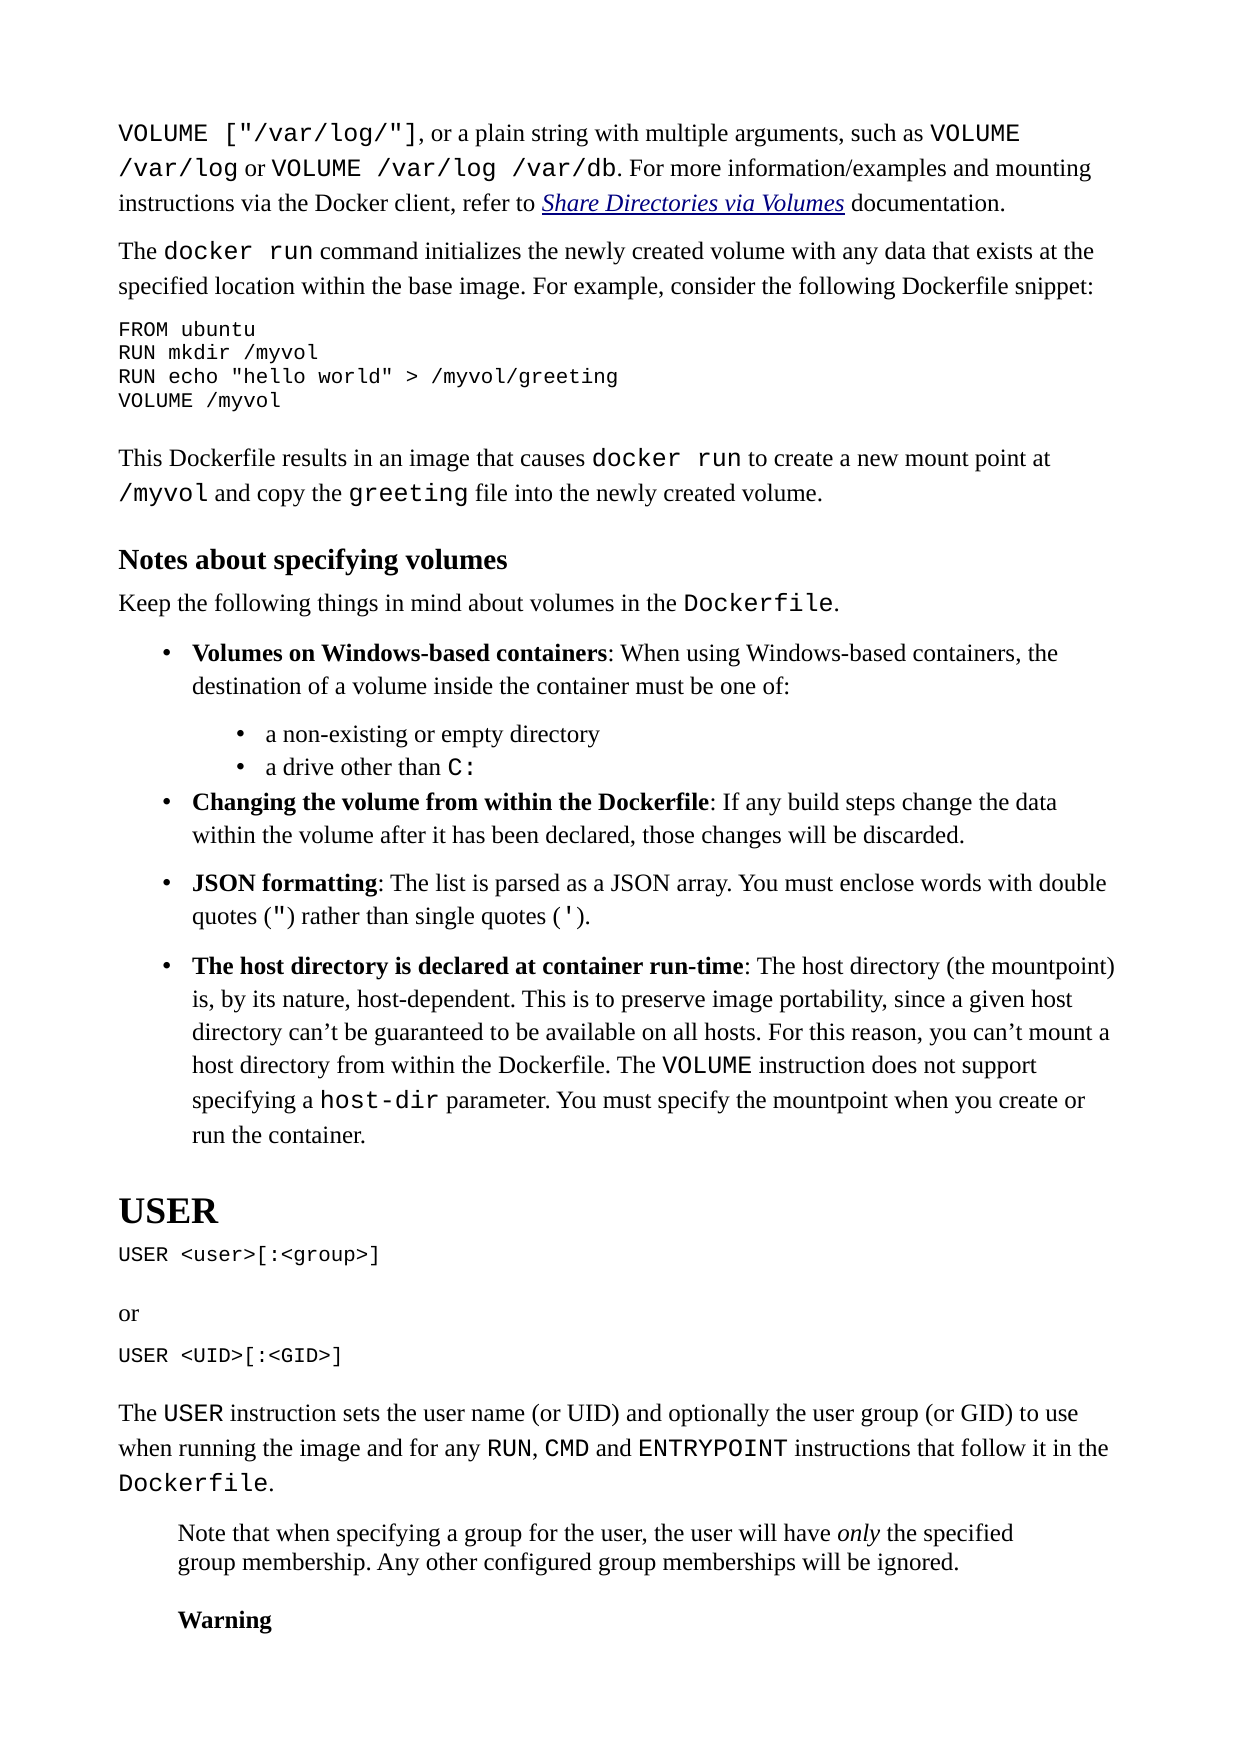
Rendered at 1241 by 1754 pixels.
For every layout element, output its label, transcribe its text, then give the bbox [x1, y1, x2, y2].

list a non-existing or empty directory [236, 719, 1122, 748]
text USER <user>[:<group>] [118, 1244, 1122, 1268]
text Keep the following things in mind about volumes in the Dockerfile. [118, 588, 1122, 619]
text VOLUME /myvol [118, 389, 1122, 413]
text Note that when specifying a group for the user, the user will have only the specified group membership. Any other configured group memberships will be ignored. [177, 1518, 1063, 1576]
text RUN echo "hello world" > /myvol/greeting [118, 366, 1122, 389]
text RUN mkdir /myvol [118, 342, 1122, 366]
list The host directory is declared at container run-time: The host directory (the mountpoint) is, by its nature, host-dependent. This is to preserve image portability, since a given host directory can’t be guaranteed to be available on all hosts. For this reason, you can’t mount a host directory from within the Dockerfile. The VOLUME instruction does not support specifying a host-dir parameter. You must specify the mountpoint when you create or run the container. [162, 951, 1122, 1149]
list Changing the volume from within the Dockerfile: If any build steps change the data within the volume after it has been declared, those changes will be discarded. [162, 787, 1122, 849]
subtitle USER [118, 1189, 1122, 1232]
text USER <UID>[:<GID>] [118, 1345, 1122, 1369]
list Volumes on Windows-based containers: When using Windows-based containers, the destination of a volume inside the container must be one of: [162, 638, 1122, 700]
list JSON formatting: The list is parsed as a JSON array. You must enclose words with double quotes (") rather than single quotes ('). [162, 868, 1122, 932]
text The USER instruction sets the user name (or UID) and optionally the user group (or GID) to use when running the image and for any RUN, CMD and ENTRYPOINT instructions that follow it in the Dockerfile. [118, 1398, 1122, 1499]
text or [118, 1298, 1122, 1326]
subtitle Notes about specifying volumes [118, 542, 1122, 576]
text The docker run command initializes the newly created volume with any data that exists at the specified location within the base image. For example, consider the following Dockerfile snippet: [118, 236, 1122, 300]
text Warning [177, 1606, 1063, 1634]
list a drive other than C: [236, 752, 1122, 783]
text VOLUME ["/var/log/"], or a plain string with multiple arguments, such as VOLUME /var/log or VOLUME /var/log /var/db. For more information/examples and mounting instructions via the Docker client, refer to Share Directories via Volumes documentation. [118, 118, 1122, 217]
text FROM ubuntu [118, 319, 1122, 342]
text This Dockerfile results in an image that causes docker run to create a new mount point at /myvol and copy the greeting file into the newly created volume. [118, 443, 1122, 509]
